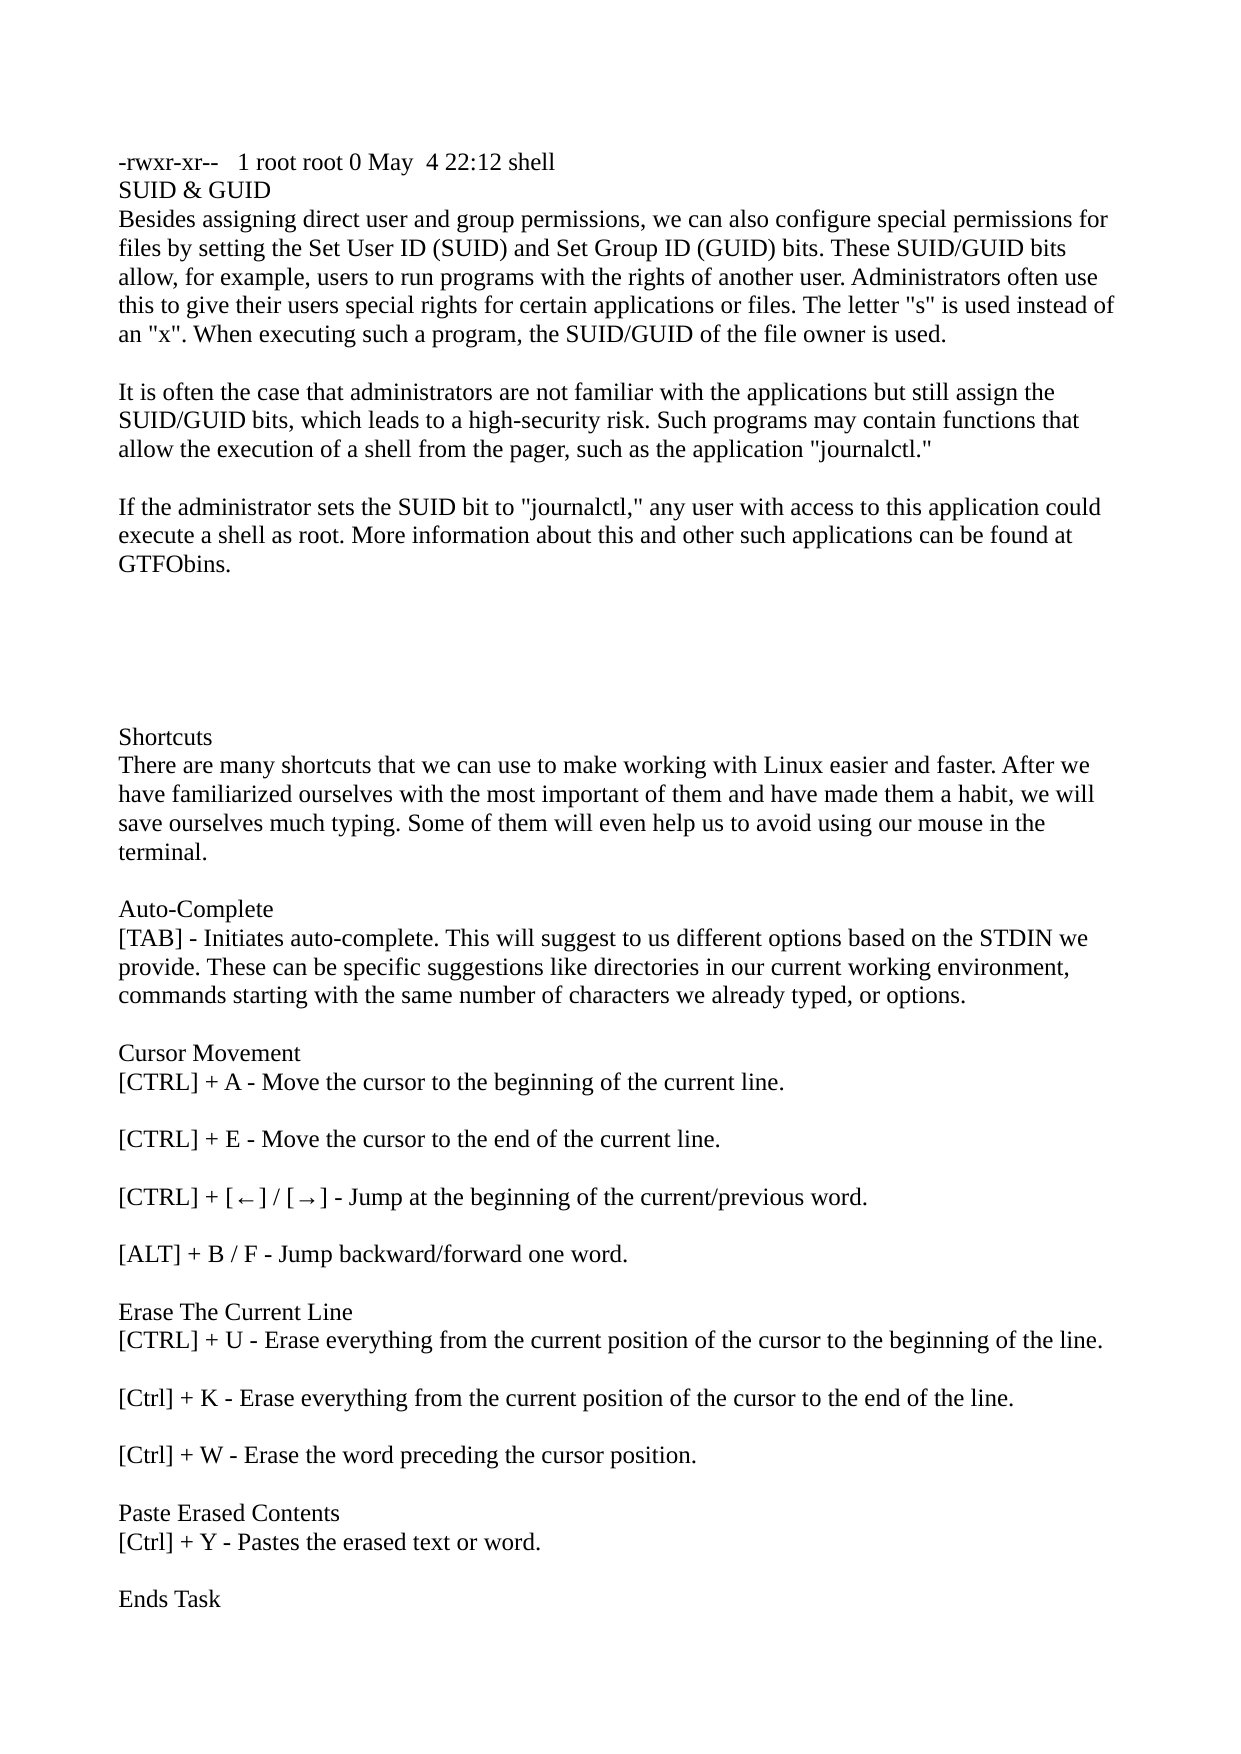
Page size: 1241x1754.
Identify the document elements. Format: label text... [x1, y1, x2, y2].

text [CTRL] + U - Erase everything from the current position of the cursor to the beginning of the line. [118, 1326, 1122, 1354]
text If the administrator sets the SUID bit to "journalctl," any user with access to this application could execute a shell as root. More information about this and other such applications can be found at GTFObins. [118, 492, 1122, 578]
text [Ctrl] + K - Erase everything from the current position of the cursor to the end of the line. [118, 1383, 1122, 1412]
text [TAB] - Initiates auto-complete. This will suggest to us different options based on the STDIN we provide. These can be specific suggestions like directories in our current working environment, commands starting with the same number of characters we already typed, or options. [118, 923, 1122, 1009]
text [Ctrl] + W - Erase the word preceding the cursor position. [118, 1441, 1122, 1469]
text Ends Task [118, 1584, 1122, 1613]
text [CTRL] + E - Move the cursor to the end of the current line. [118, 1124, 1122, 1153]
text SUID & GUID [118, 176, 1122, 204]
text Paste Erased Contents [118, 1498, 1122, 1527]
text [Ctrl] + Y - Pastes the erased text or word. [118, 1527, 1122, 1556]
text Auto-Complete [118, 894, 1122, 923]
text It is often the case that administrators are not familiar with the applications but still assign the SUID/GUID bits, which leads to a high-security risk. Such programs may contain functions that allow the execution of a shell from the pager, such as the application "journalctl." [118, 377, 1122, 463]
text [CTRL] + A - Move the cursor to the beginning of the current line. [118, 1067, 1122, 1096]
text [ALT] + B / F - Jump backward/forward one word. [118, 1239, 1122, 1268]
text [CTRL] + [←] / [→] - Jump at the beginning of the current/previous word. [118, 1182, 1122, 1211]
text Cursor Movement [118, 1038, 1122, 1067]
text Shortcuts [118, 722, 1122, 751]
text Erase The Current Line [118, 1297, 1122, 1326]
text -rwxr-xr-- 1 root root 0 May 4 22:12 shell [118, 147, 1122, 176]
text Besides assigning direct user and group permissions, we can also configure special permissions for files by setting the Set User ID (SUID) and Set Group ID (GUID) bits. These SUID/GUID bits allow, for example, users to run programs with the rights of another user. Administrators often use this to give their users special rights for certain applications or files. The letter "s" is used instead of an "x". When executing such a program, the SUID/GUID of the file owner is used. [118, 204, 1122, 348]
text There are many shortcuts that we can use to make working with Linux easier and faster. After we have familiarized ourselves with the most important of them and have made them a habit, we will save ourselves much typing. Some of them will even help us to avoid using our mouse in the terminal. [118, 751, 1122, 866]
